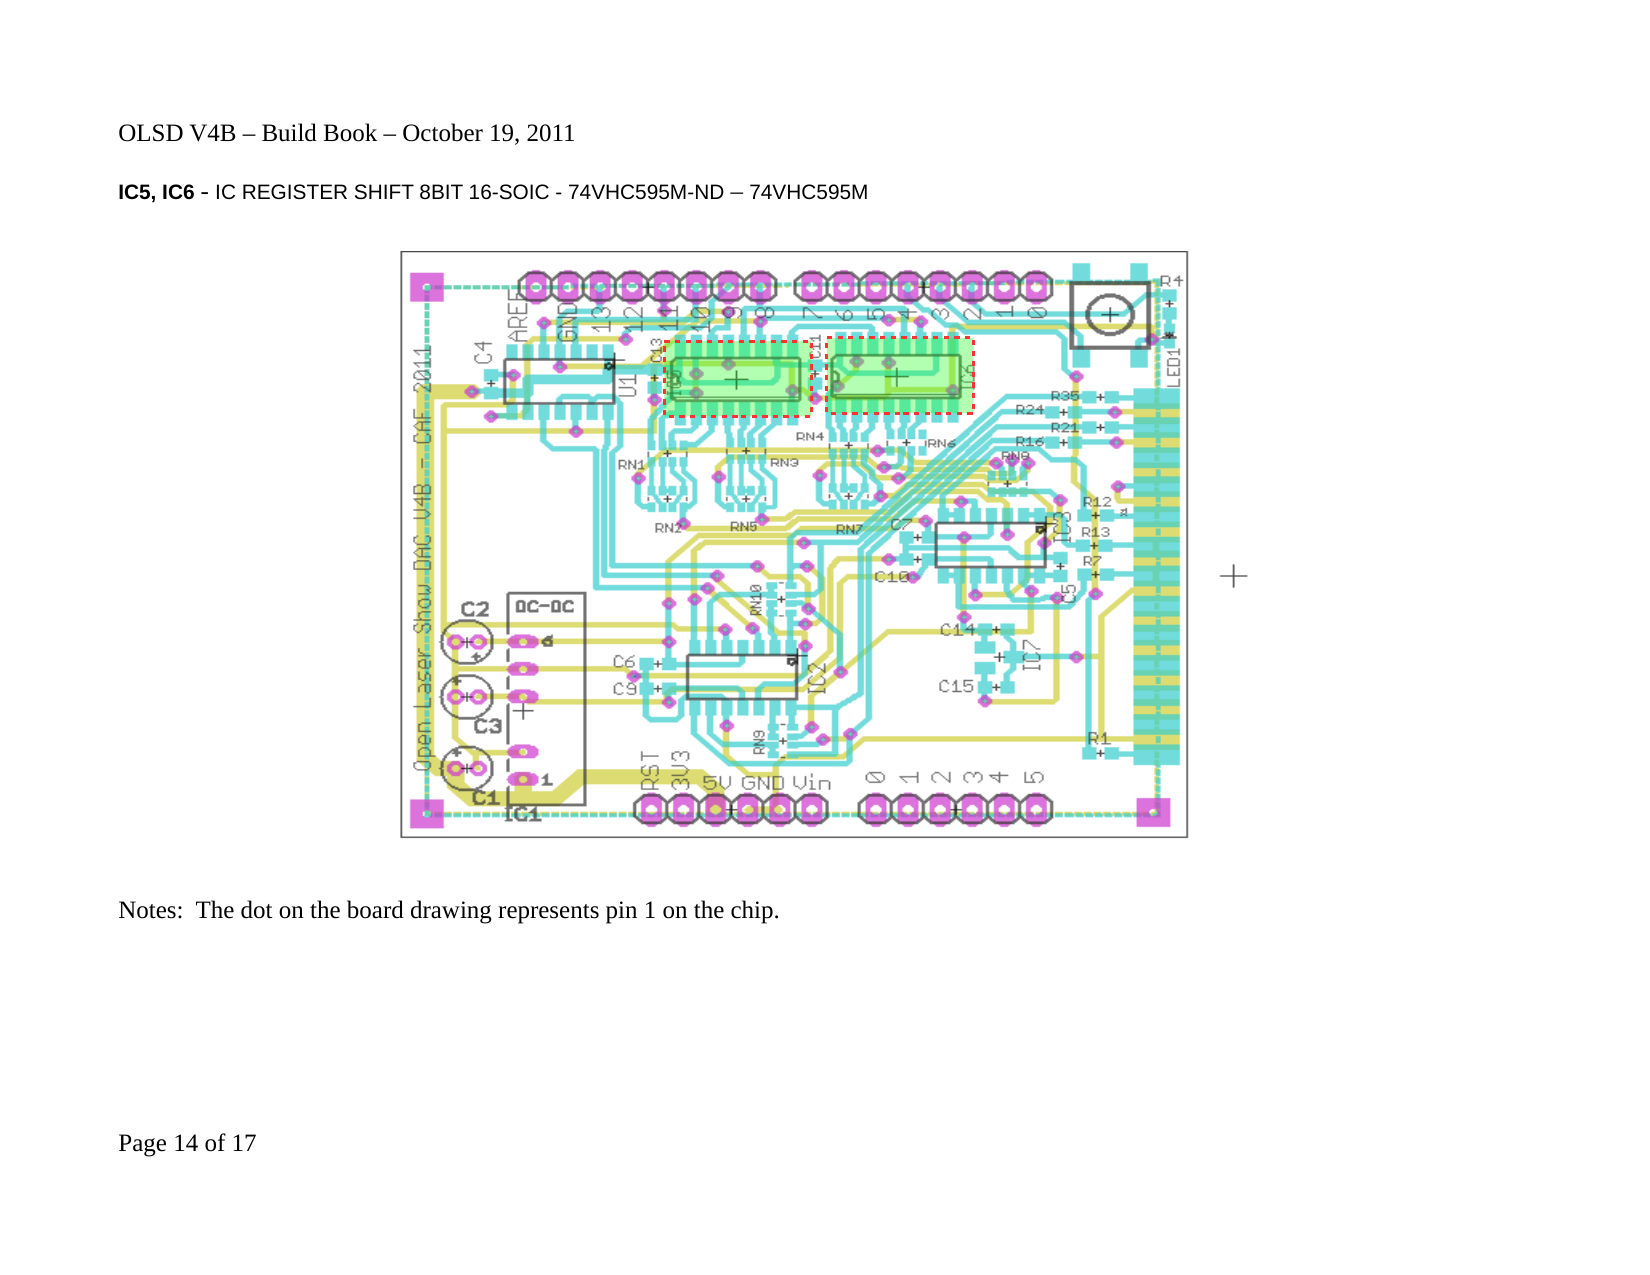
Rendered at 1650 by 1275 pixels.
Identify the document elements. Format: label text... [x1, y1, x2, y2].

text Notes: The dot on the board drawing represents pin 1 on the chip. [118, 895, 1532, 924]
picture [319, 251, 1331, 867]
text IC5, IC6 - IC REGISTER SHIFT 8BIT 16-SOIC - 74VHC595M-ND – 74VHC595M [118, 176, 1532, 205]
